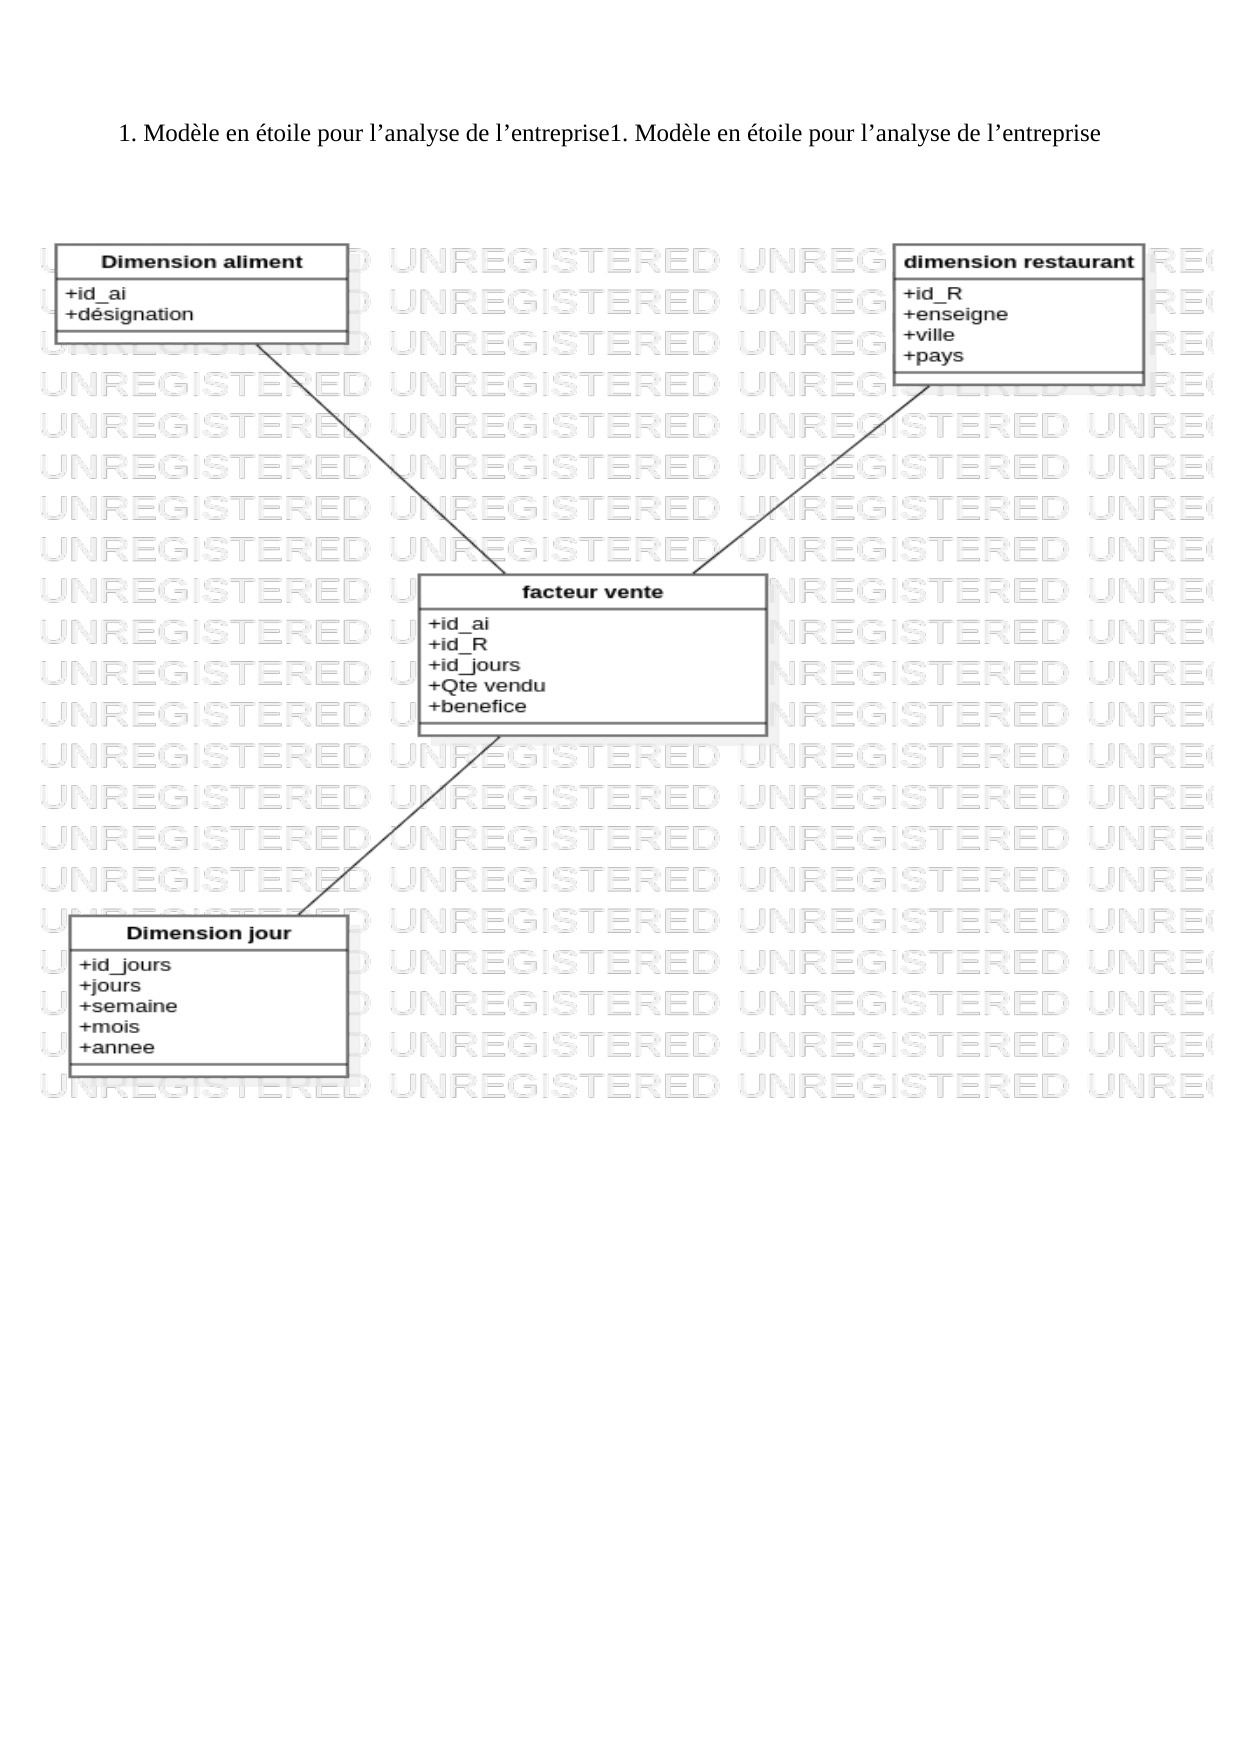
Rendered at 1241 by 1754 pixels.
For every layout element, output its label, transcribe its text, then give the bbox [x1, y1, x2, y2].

text 1. Modèle en étoile pour l’analyse de l’entreprise1. Modèle en étoile pour l’analyse de l’entreprise [118, 118, 1122, 147]
picture [39, 231, 1214, 1132]
